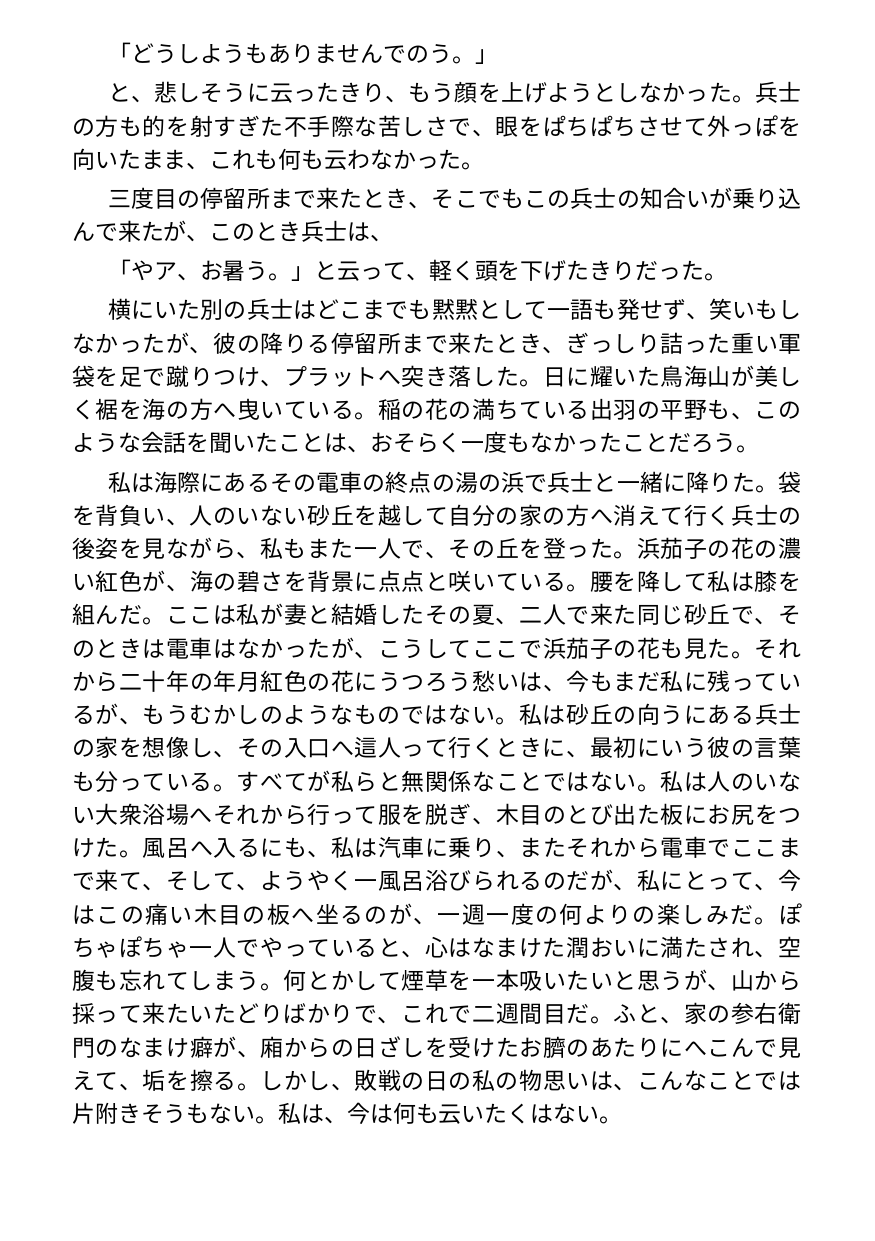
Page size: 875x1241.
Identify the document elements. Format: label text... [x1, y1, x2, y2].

text 三度目の停留所まで来たとき、そこでもこの兵士の知合いが乗り込んで来たが、このとき兵士は、 [72, 181, 802, 247]
text 「どうしようもありませんでのう。」 [72, 36, 802, 69]
text 私は海際にあるその電車の終点の湯の浜で兵士と一緒に降りた。袋を背負い、人のいない砂丘を越して自分の家の方へ消えて行く兵士の後姿を見ながら、私もまた一人で、その丘を登った。浜茄子の花の濃い紅色が、海の碧さを背景に点点と咲いている。腰を降して私は膝を組んだ。ここは私が妻と結婚したその夏、二人で来た同じ砂丘で、そのときは電車はなかったが、こうしてここで浜茄子の花も見た。それから二十年の年月紅色の花にうつろう愁いは、今もまだ私に残っているが、もうむかしのようなものではない。私は砂丘の向うにある兵士の家を想像し、その入口へ這人って行くときに、最初にいう彼の言葉も分っている。すべてが私らと無関係なことではない。私は人のいない大衆浴場へそれから行って服を脱ぎ、木目のとび出た板にお尻をつけた。風呂へ入るにも、私は汽車に乗り、またそれから電車でここまで来て、そして、ようやく一風呂浴びられるのだが、私にとって、今はこの痛い木目の板へ坐るのが、一週一度の何よりの楽しみだ。ぽちゃぽちゃ一人でやっていると、心はなまけた潤おいに満たされ、空腹も忘れてしまう。何とかして煙草を一本吸いたいと思うが、山から採って来たいたどりばかりで、これで二週間目だ。ふと、家の参右衛門のなまけ癖が、廂からの日ざしを受けたお臍のあたりにへこんで見えて、垢を擦る。しかし、敗戦の日の私の物思いは、こんなことでは片附きそうもない。私は、今は何も云いたくはない。 [72, 464, 802, 1129]
text と、悲しそうに云ったきり、もう顔を上げようとしなかった。兵士の方も的を射すぎた不手際な苦しさで、眼をぱちぱちさせて外っぽを向いたまま、これも何も云わなかった。 [72, 75, 802, 175]
text 「やア、お暑う。」と云って、軽く頭を下げたきりだった。 [72, 253, 802, 286]
text 横にいた別の兵士はどこまでも黙黙として一語も発せず、笑いもしなかったが、彼の降りる停留所まで来たとき、ぎっしり詰った重い軍袋を足で蹴りつけ、プラットへ突き落した。日に耀いた鳥海山が美しく裾を海の方へ曳いている。稲の花の満ちている出羽の平野も、このような会話を聞いたことは、おそらく一度もなかったことだろう。 [72, 292, 802, 458]
